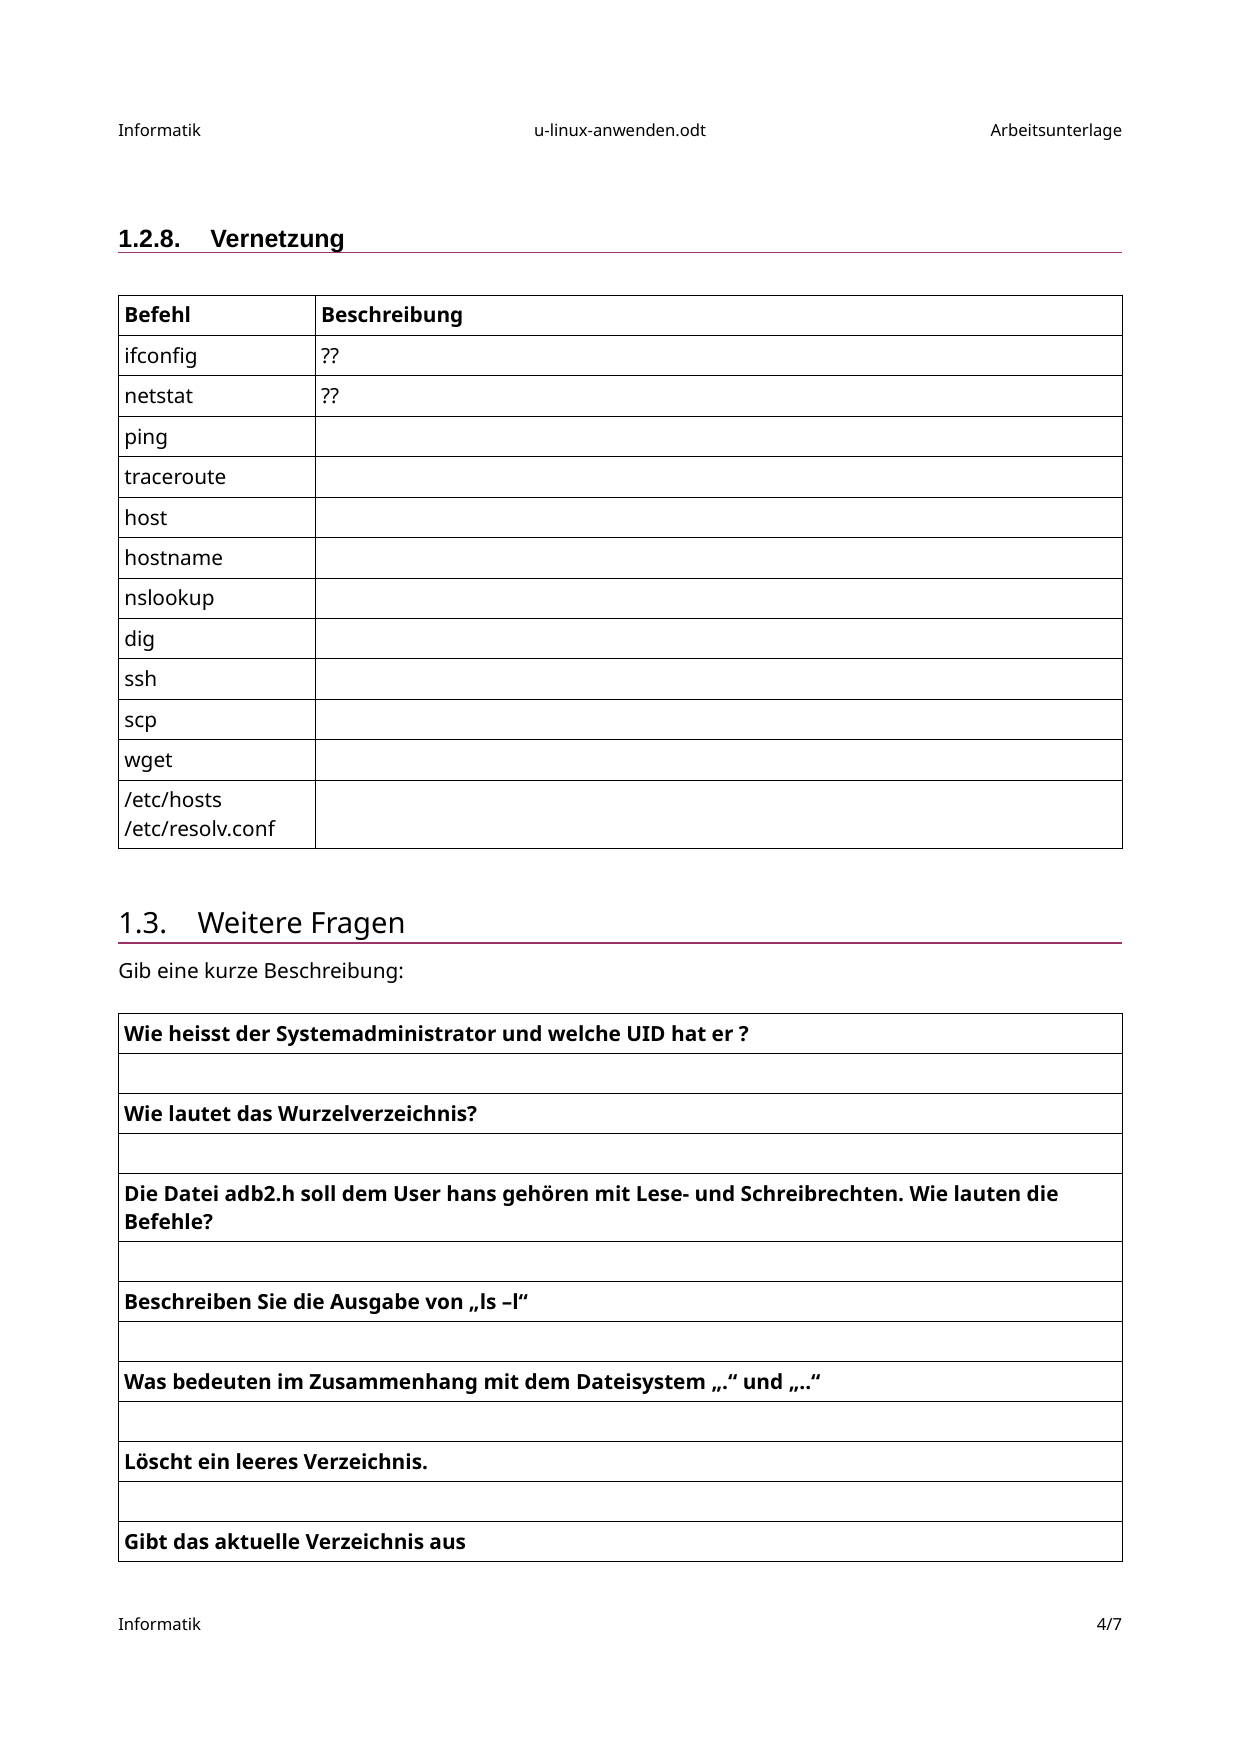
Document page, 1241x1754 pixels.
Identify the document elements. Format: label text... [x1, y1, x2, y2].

table_cell hostname [119, 538, 315, 577]
table_cell nslookup [119, 579, 315, 618]
table_cell ping [119, 417, 315, 456]
table_cell ?? [316, 336, 1122, 375]
table_cell [316, 579, 1122, 618]
table_cell /etc/hosts /etc/resolv.conf [119, 781, 315, 848]
table_header Befehl [119, 296, 315, 335]
table_cell ?? [316, 376, 1122, 416]
table_header Beschreibung [316, 296, 1122, 335]
table_cell [316, 619, 1122, 658]
table_cell [119, 1402, 1122, 1441]
table_cell host [119, 498, 315, 537]
table_cell Gibt das aktuelle Verzeichnis aus [119, 1522, 1122, 1561]
text Gib eine kurze Beschreibung: [118, 956, 1122, 984]
table_header Wie heisst der Systemadministrator und welche UID hat er ? [119, 1014, 1122, 1053]
table_cell [119, 1322, 1122, 1361]
table_cell [316, 538, 1122, 577]
table_cell [316, 659, 1122, 699]
table_cell scp [119, 700, 315, 739]
table_cell Löscht ein leeres Verzeichnis. [119, 1442, 1122, 1481]
table_cell ssh [119, 659, 315, 699]
table_cell traceroute [119, 457, 315, 497]
subtitle Vernetzung [118, 224, 1122, 252]
table_cell Was bedeuten im Zusammenhang mit dem Dateisystem „.“ und „..“ [119, 1362, 1122, 1401]
table_cell [119, 1054, 1122, 1093]
subtitle Weitere Fragen [118, 902, 1122, 942]
table_cell [316, 740, 1122, 779]
table_cell netstat [119, 376, 315, 416]
table_cell [316, 700, 1122, 739]
table_cell wget [119, 740, 315, 779]
table_cell [316, 417, 1122, 456]
table_cell [316, 457, 1122, 497]
table_cell Die Datei adb2.h soll dem User hans gehören mit Lese- und Schreibrechten. Wie lauten die Befehle? [119, 1174, 1122, 1241]
table_cell [119, 1242, 1122, 1281]
table_cell dig [119, 619, 315, 658]
table_cell [119, 1134, 1122, 1173]
table_cell Wie lautet das Wurzelverzeichnis? [119, 1094, 1122, 1133]
table_cell [316, 498, 1122, 537]
table_cell [119, 1482, 1122, 1521]
table_cell [316, 781, 1122, 848]
table_cell Beschreiben Sie die Ausgabe von „ls –l“ [119, 1282, 1122, 1321]
table_cell ifconfig [119, 336, 315, 375]
